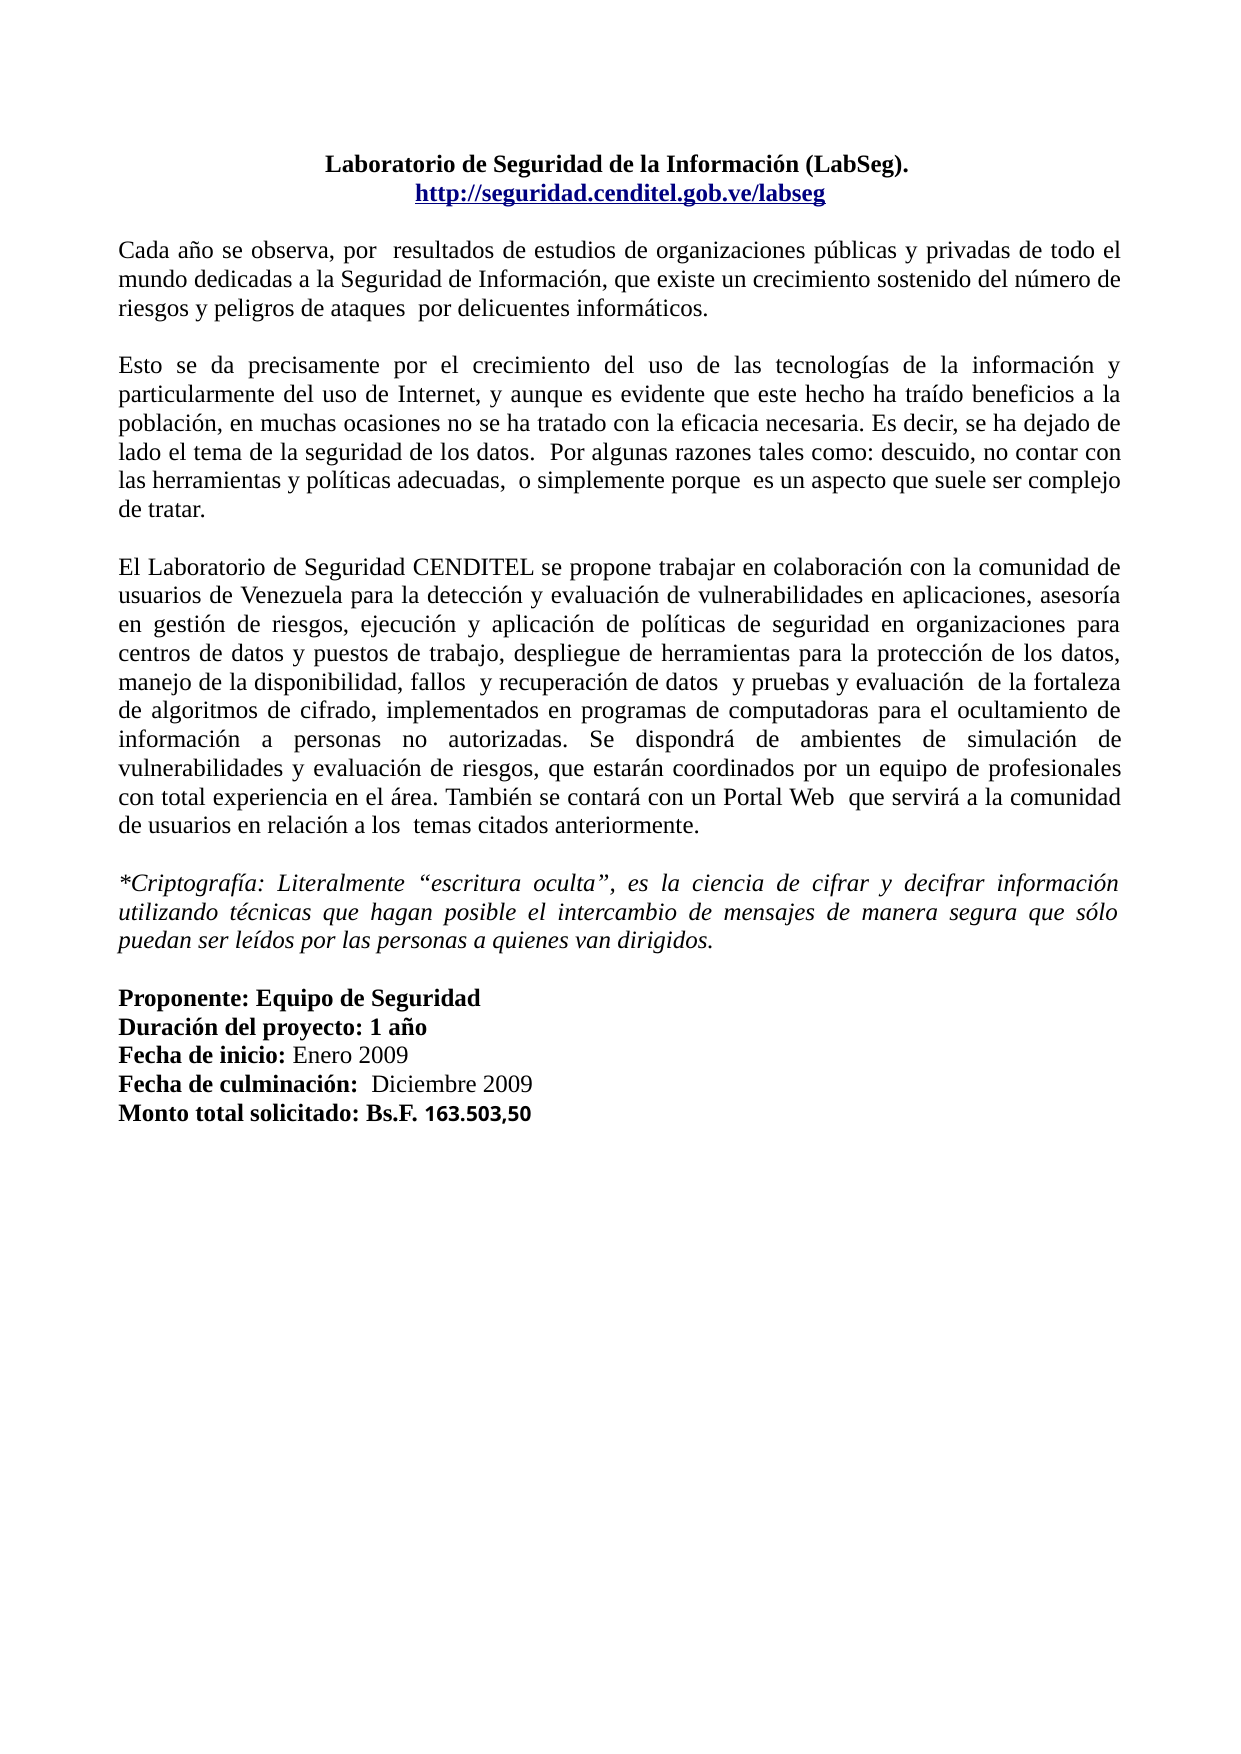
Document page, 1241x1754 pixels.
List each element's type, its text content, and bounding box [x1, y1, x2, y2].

text http://seguridad.cenditel.gob.ve/labseg [118, 178, 1122, 207]
text Fecha de culminación: Diciembre 2009 [118, 1069, 1122, 1098]
text Proponente: Equipo de Seguridad [118, 983, 1122, 1012]
text Duración del proyecto: 1 año [118, 1012, 1122, 1041]
text Laboratorio de Seguridad de la Información (LabSeg). [118, 149, 1122, 178]
text El Laboratorio de Seguridad CENDITEL se propone trabajar en colaboración con la comunidad de usuarios de Venezuela para la detección y evaluación de vulnerabilidades en aplicaciones, asesoría en gestión de riesgos, ejecución y aplicación de políticas de seguridad en organizaciones para centros de datos y puestos de trabajo, despliegue de herramientas para la protección de los datos, manejo de la disponibilidad, fallos y recuperación de datos y pruebas y evaluación de la fortaleza de algoritmos de cifrado, implementados en programas de computadoras para el ocultamiento de información a personas no autorizadas. Se dispondrá de ambientes de simulación de vulnerabilidades y evaluación de riesgos, que estarán coordinados por un equipo de profesionales con total experiencia en el área. También se contará con un Portal Web que servirá a la comunidad de usuarios en relación a los temas citados anteriormente. [118, 552, 1122, 839]
text Esto se da precisamente por el crecimiento del uso de las tecnologías de la información y particularmente del uso de Internet, y aunque es evidente que este hecho ha traído beneficios a la población, en muchas ocasiones no se ha tratado con la eficacia necesaria. Es decir, se ha dejado de lado el tema de la seguridad de los datos. Por algunas razones tales como: descuido, no contar con las herramientas y políticas adecuadas, o simplemente porque es un aspecto que suele ser complejo de tratar. [118, 351, 1122, 523]
text Fecha de inicio: Enero 2009 [118, 1041, 1122, 1069]
text Monto total solicitado: Bs.F. 163.503,50 [118, 1098, 1122, 1127]
text *Criptografía: Literalmente “escritura oculta”, es la ciencia de cifrar y decifrar información utilizando técnicas que hagan posible el intercambio de mensajes de manera segura que sólo puedan ser leídos por las personas a quienes van dirigidos. [118, 868, 1122, 954]
text Cada año se observa, por resultados de estudios de organizaciones públicas y privadas de todo el mundo dedicadas a la Seguridad de Información, que existe un crecimiento sostenido del número de riesgos y peligros de ataques por delicuentes informáticos. [118, 236, 1122, 322]
